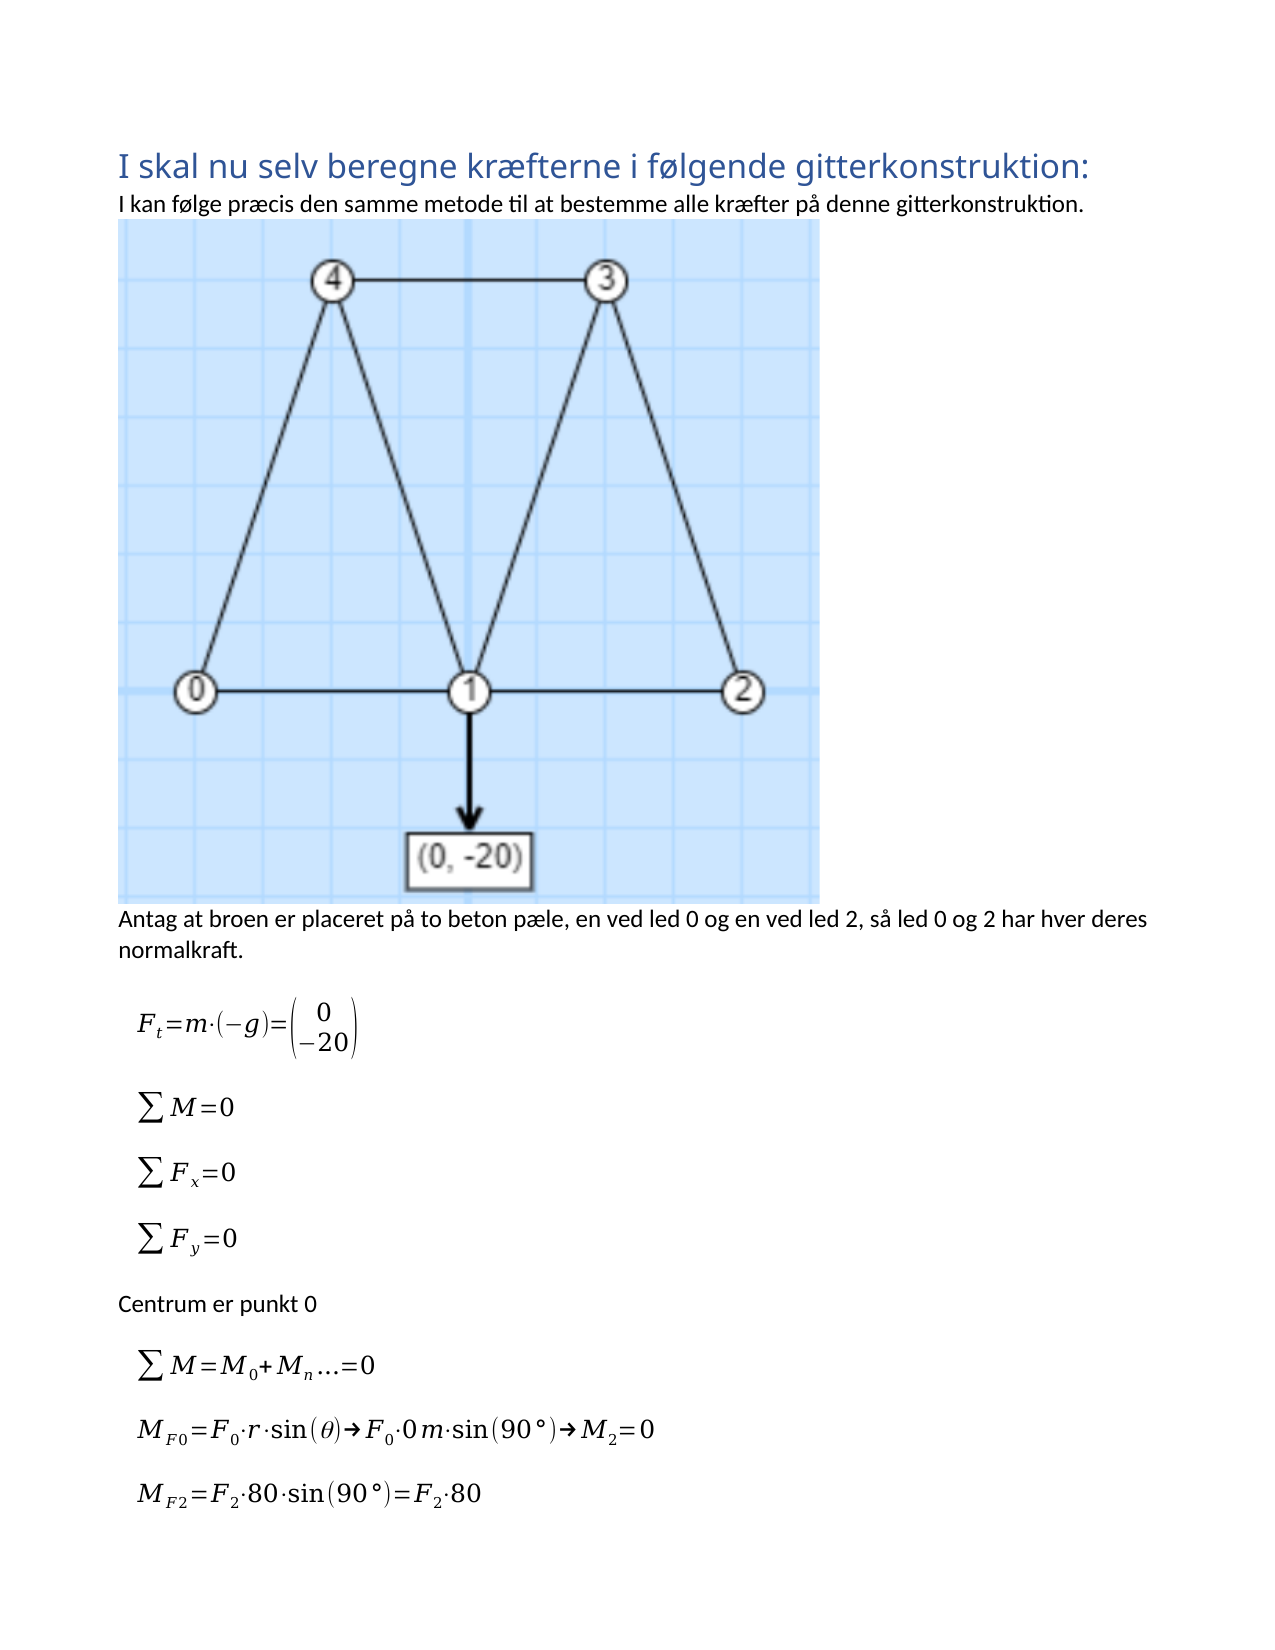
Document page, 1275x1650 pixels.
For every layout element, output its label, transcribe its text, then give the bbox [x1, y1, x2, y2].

text Antag at broen er placeret på to beton pæle, en ved led 0 og en ved led 2, så led 0 og 2 har hver deres normalkraft. [118, 219, 1157, 964]
text Centrum er punkt 0 [118, 1288, 1157, 1318]
subtitle I skal nu selv beregne kræfterne i følgende gitterkonstruktion: [118, 143, 1157, 188]
text I kan følge præcis den samme metode til at bestemme alle kræfter på denne gitterkonstruktion. [118, 188, 1157, 219]
picture [118, 219, 820, 904]
